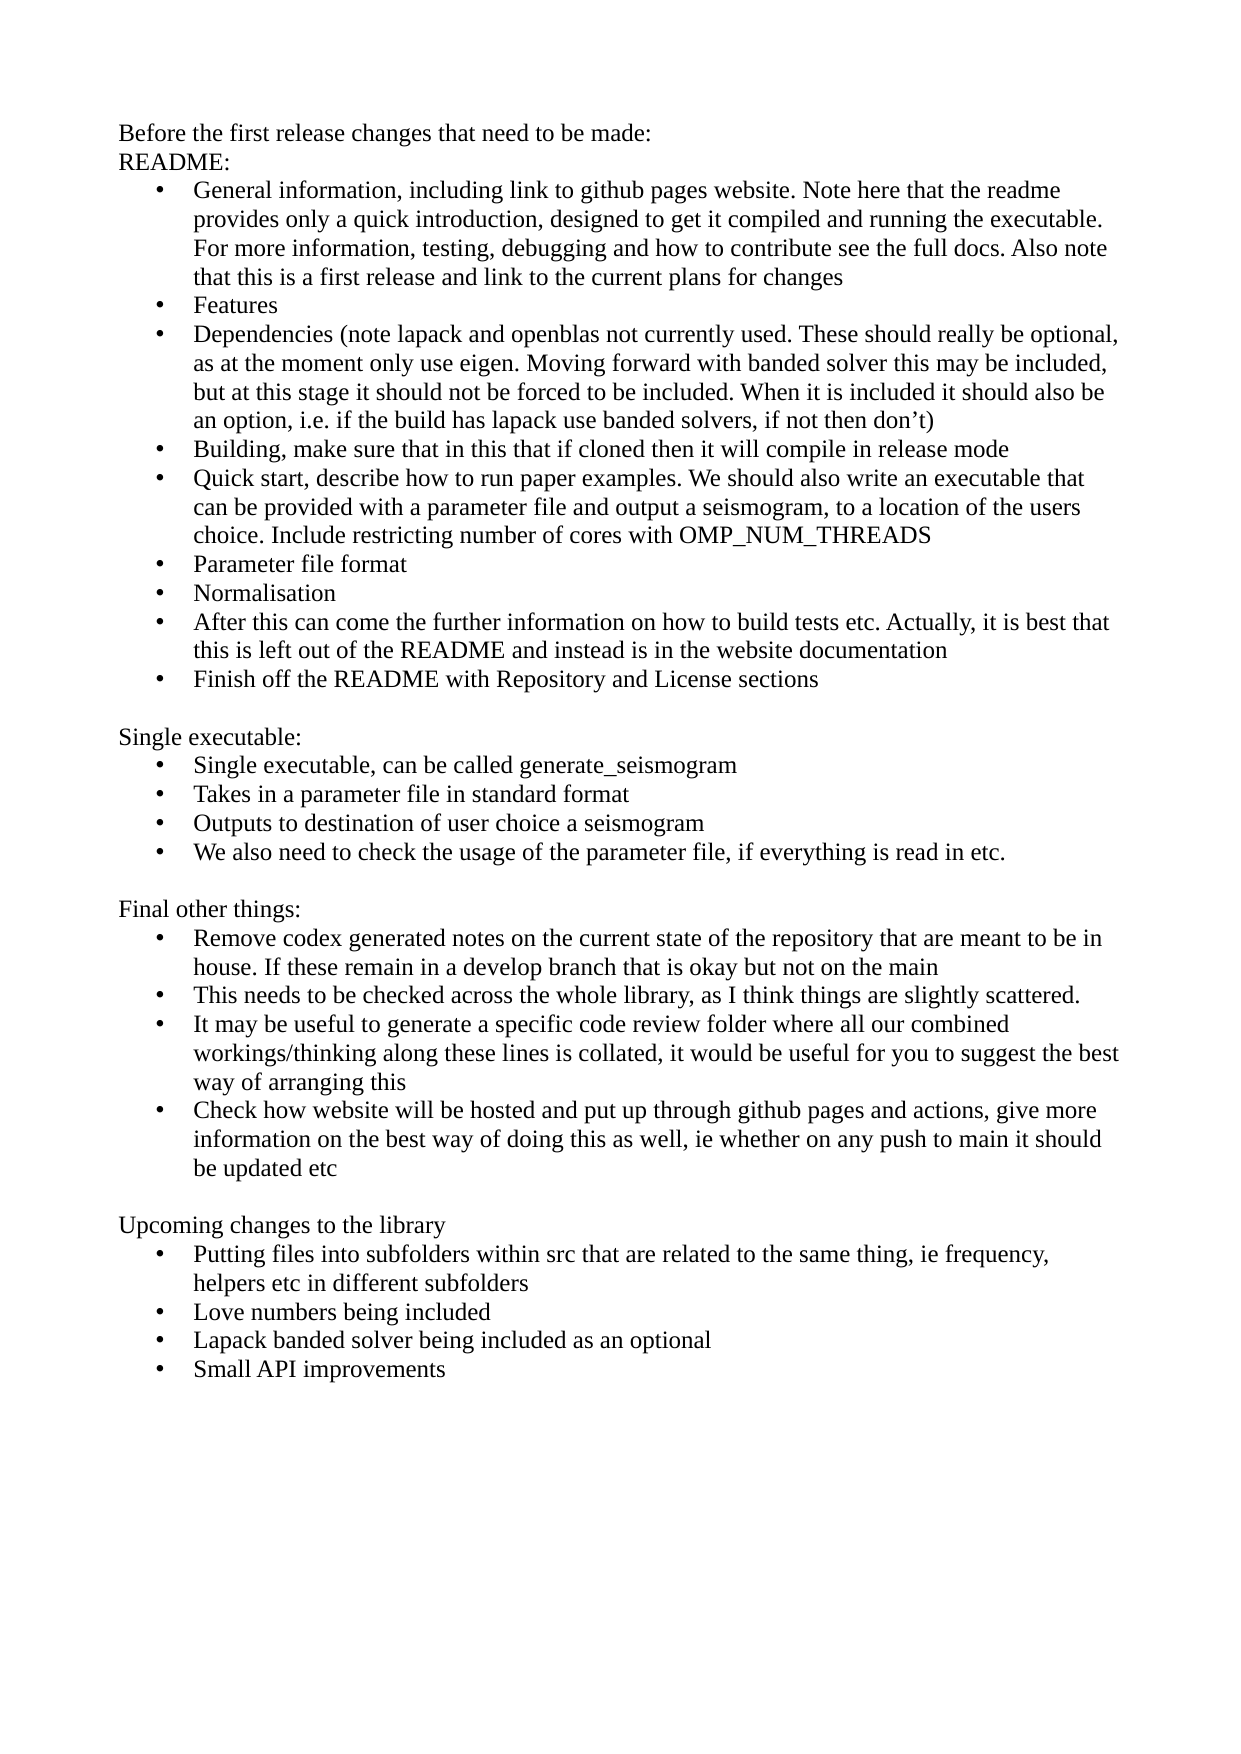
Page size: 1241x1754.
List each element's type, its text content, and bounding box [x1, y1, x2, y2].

list Remove codex generated notes on the current state of the repository that are meant to be in house. If these remain in a develop branch that is okay but not on the main [156, 923, 1122, 981]
text Upcoming changes to the library [118, 1211, 1122, 1239]
list We also need to check the usage of the parameter file, if everything is read in etc. [156, 837, 1122, 866]
text README: [118, 147, 1122, 176]
list Finish off the README with Repository and License sections [156, 664, 1122, 693]
text Single executable: [118, 722, 1122, 751]
list Quick start, describe how to run paper examples. We should also write an executable that can be provided with a parameter file and output a seismogram, to a location of the users choice. Include restricting number of cores with OMP_NUM_THREADS [156, 463, 1122, 549]
list Parameter file format [156, 549, 1122, 578]
list Outputs to destination of user choice a seismogram [156, 808, 1122, 837]
list Takes in a parameter file in standard format [156, 779, 1122, 808]
list General information, including link to github pages website. Note here that the readme provides only a quick introduction, designed to get it compiled and running the executable. For more information, testing, debugging and how to contribute see the full docs. Also note that this is a first release and link to the current plans for changes [156, 176, 1122, 291]
list Lapack banded solver being included as an optional [156, 1326, 1122, 1354]
text Before the first release changes that need to be made: [118, 118, 1122, 147]
list Normalisation [156, 578, 1122, 607]
list Small API improvements [156, 1354, 1122, 1383]
list Check how website will be hosted and put up through github pages and actions, give more information on the best way of doing this as well, ie whether on any push to main it should be updated etc [156, 1096, 1122, 1182]
list It may be useful to generate a specific code review folder where all our combined workings/thinking along these lines is collated, it would be useful for you to suggest the best way of arranging this [156, 1009, 1122, 1096]
list Love numbers being included [156, 1297, 1122, 1326]
text Final other things: [118, 894, 1122, 923]
list Building, make sure that in this that if cloned then it will compile in release mode [156, 434, 1122, 463]
list Putting files into subfolders within src that are related to the same thing, ie frequency, helpers etc in different subfolders [156, 1239, 1122, 1297]
list Dependencies (note lapack and openblas not currently used. These should really be optional, as at the moment only use eigen. Moving forward with banded solver this may be included, but at this stage it should not be forced to be included. When it is included it should also be an option, i.e. if the build has lapack use banded solvers, if not then don’t) [156, 319, 1122, 434]
list Single executable, can be called generate_seismogram [156, 751, 1122, 779]
list Features [156, 291, 1122, 319]
list After this can come the further information on how to build tests etc. Actually, it is best that this is left out of the README and instead is in the website documentation [156, 607, 1122, 664]
list This needs to be checked across the whole library, as I think things are slightly scattered. [156, 981, 1122, 1009]
